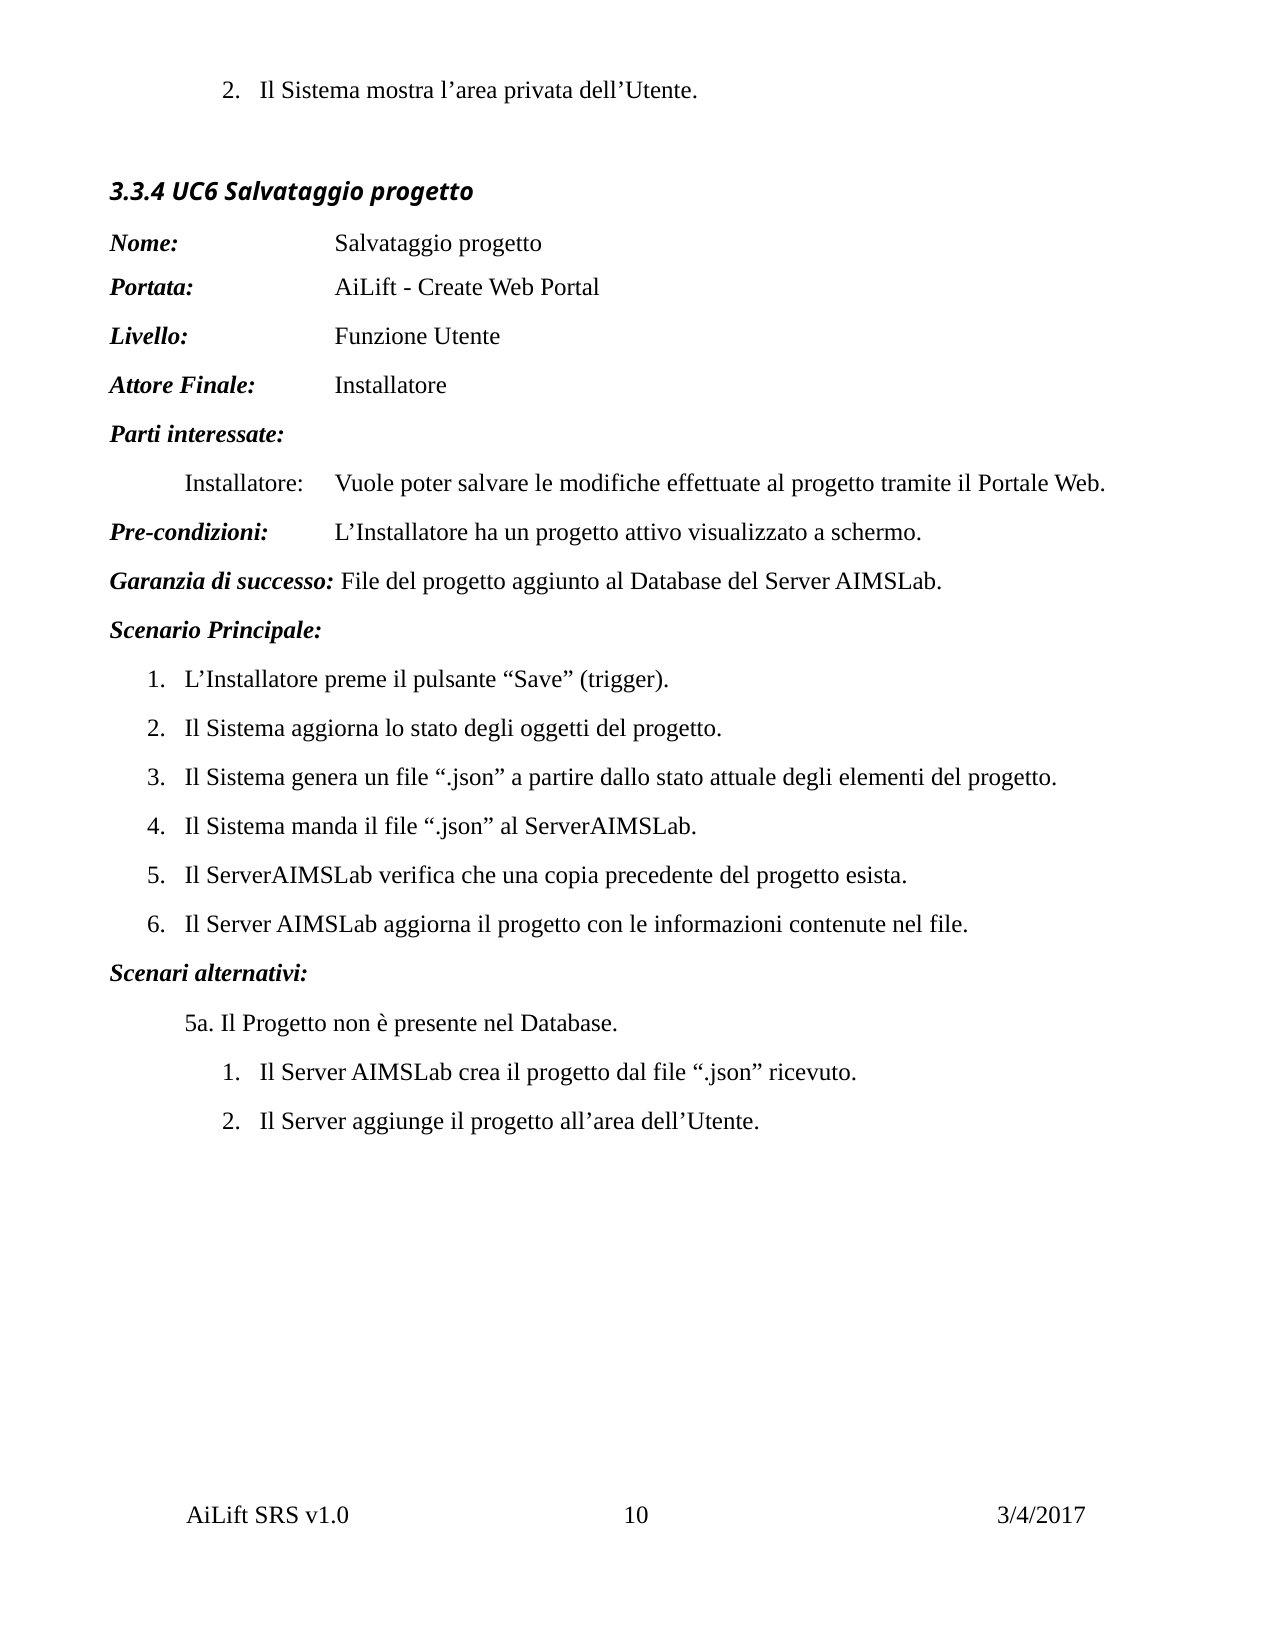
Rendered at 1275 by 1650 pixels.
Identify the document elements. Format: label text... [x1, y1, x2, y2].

text Garanzia di successo: File del progetto aggiunto al Database del Server AIMSLab. [109, 566, 1162, 595]
text Installatore: Vuole poter salvare le modifiche effettuate al progetto tramite il Portale Web. [109, 468, 1162, 497]
text Scenario Principale: [109, 615, 1162, 644]
list Il Server AIMSLab aggiorna il progetto con le informazioni contenute nel file. [147, 909, 1162, 938]
list Il Server aggiunge il progetto all’area dell’Utente. [222, 1106, 1162, 1134]
list Il ServerAIMSLab verifica che una copia precedente del progetto esista. [147, 860, 1162, 889]
list Il Sistema genera un file “.json” a partire dallo stato attuale degli elementi del progetto. [147, 762, 1162, 791]
list Il Sistema aggiorna lo stato degli oggetti del progetto. [147, 713, 1162, 742]
text Scenari alternativi: [109, 958, 1162, 987]
text Portata: AiLift - Create Web Portal [109, 272, 1162, 300]
list Il Sistema mostra l’area privata dell’Utente. [222, 75, 1162, 104]
text Livello: Funzione Utente [109, 321, 1162, 349]
list L’Installatore preme il pulsante “Save” (trigger). [147, 664, 1162, 693]
text 5a. Il Progetto non è presente nel Database. [109, 1008, 1162, 1036]
text Pre-condizioni: L’Installatore ha un progetto attivo visualizzato a schermo. [109, 517, 1162, 546]
list Il Server AIMSLab crea il progetto dal file “.json” ricevuto. [222, 1057, 1162, 1085]
list Il Sistema manda il file “.json” al ServerAIMSLab. [147, 811, 1162, 840]
text 3.3.4 UC6 Salvataggio progetto [109, 173, 1162, 207]
text Attore Finale: Installatore [109, 370, 1162, 398]
text Nome: Salvataggio progetto [109, 228, 1162, 257]
text Parti interessate: [109, 419, 1162, 448]
